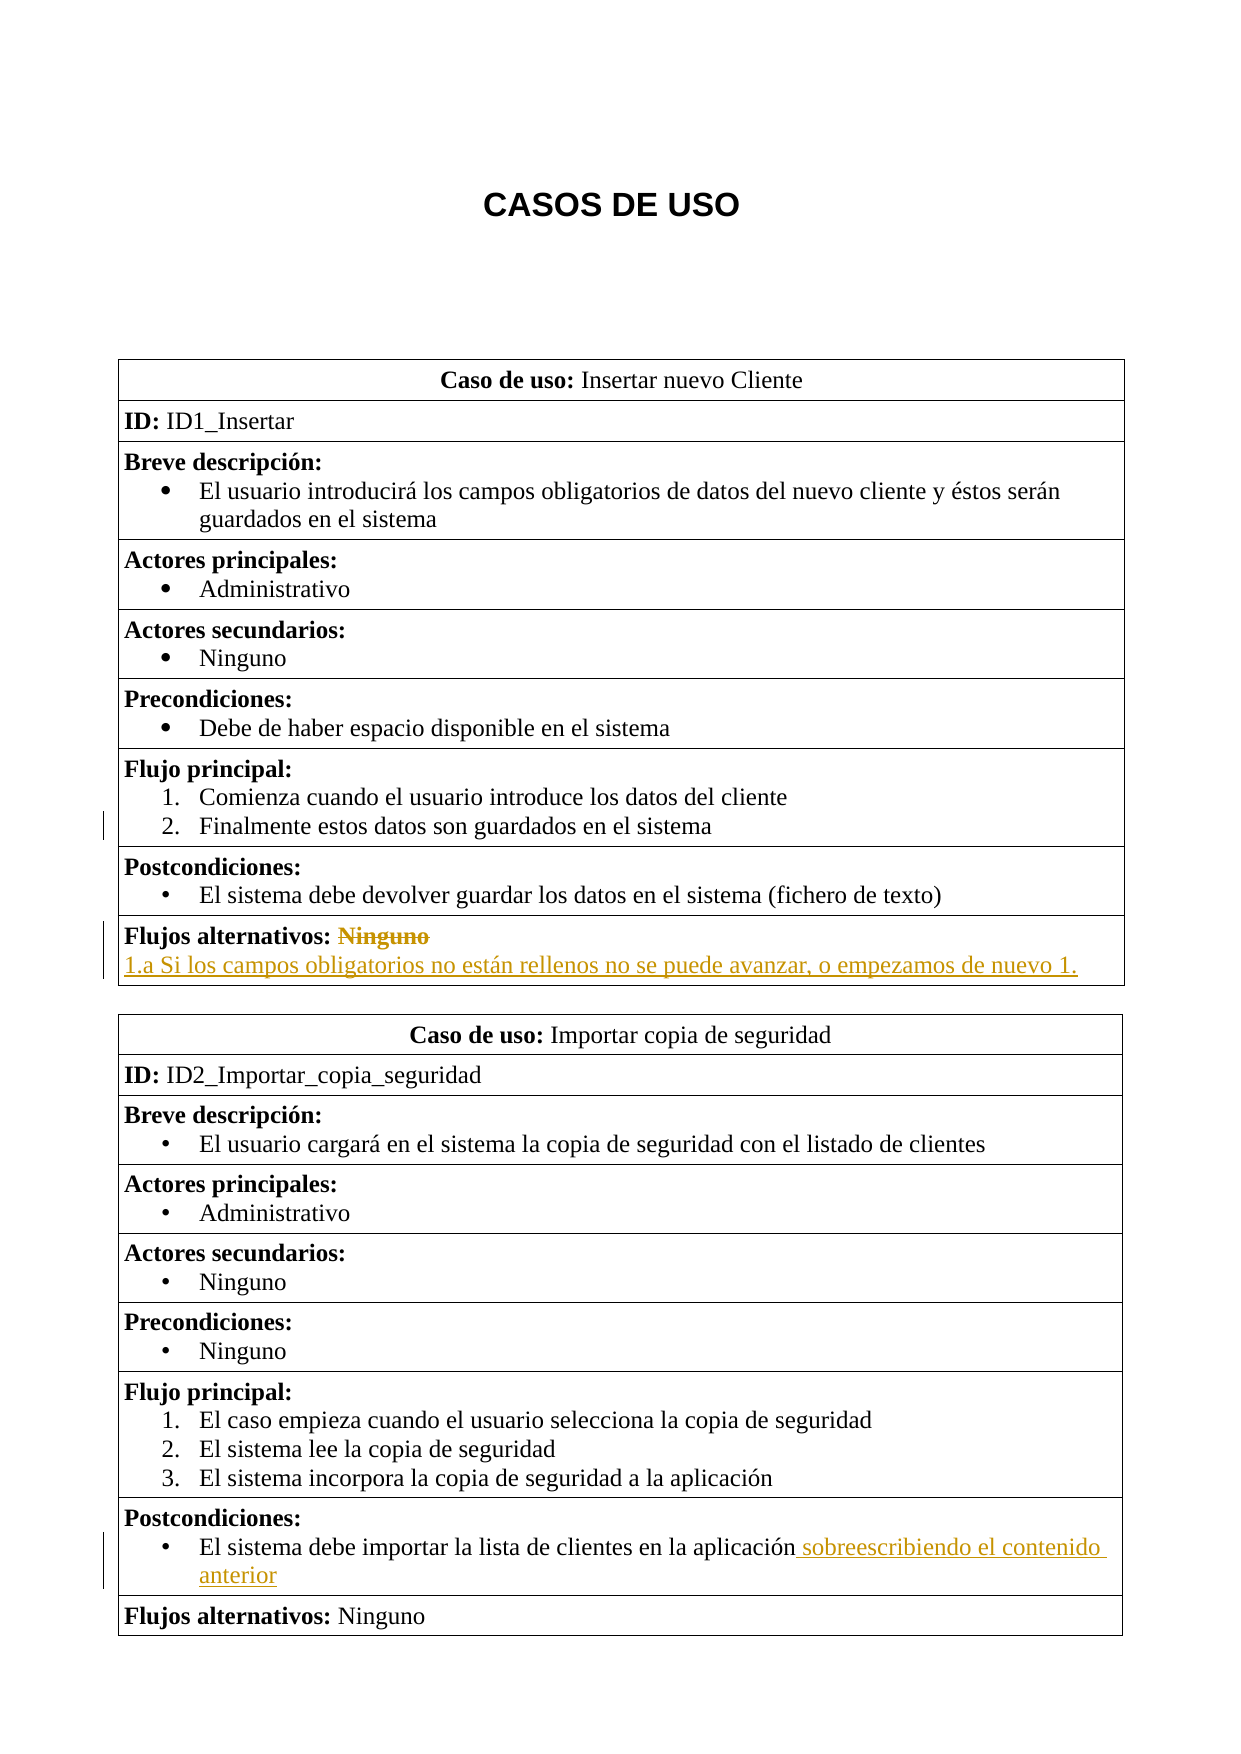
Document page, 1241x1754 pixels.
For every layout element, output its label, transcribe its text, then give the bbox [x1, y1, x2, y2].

table_cell Flujos alternativos: Ninguno [119, 1596, 1122, 1635]
table_cell ID: ID2_Importar_copia_seguridad [119, 1055, 1122, 1094]
table_cell Precondiciones: Debe de haber espacio disponible en el sistema [119, 679, 1124, 747]
table_cell Flujos alternativos: 1.a Si los campos obligatorios no están rellenos no se puede avanzar, o empezamos de nuevo 1. [119, 916, 1124, 984]
table_cell Postcondiciones: El sistema debe importar la lista de clientes en la aplicación sobreescribiendo el contenido anterior [119, 1498, 1122, 1595]
table_cell ID: ID1_Insertar [119, 401, 1124, 441]
table_header Caso de uso: Importar copia de seguridad [119, 1015, 1122, 1054]
table_cell Precondiciones: Ninguno [119, 1303, 1122, 1371]
table_header Caso de uso: Insertar nuevo Cliente [119, 360, 1124, 400]
table_cell Actores principales: Administrativo [119, 1165, 1122, 1233]
table_cell Flujo principal: Comienza cuando el usuario introduce los datos del cliente Finalmente estos datos son guardados en el sistema [119, 749, 1124, 846]
table_cell Flujo principal: El caso empieza cuando el usuario selecciona la copia de seguridad El sistema lee la copia de seguridad El sistema incorpora la copia de seguridad a la aplicación [119, 1372, 1122, 1497]
table_cell Actores secundarios: Ninguno [119, 610, 1124, 678]
table_cell Actores principales: Administrativo [119, 540, 1124, 608]
table_cell Postcondiciones: El sistema debe devolver guardar los datos en el sistema (fichero de texto) [119, 847, 1124, 915]
subtitle CASOS DE USO [381, 184, 1122, 223]
table_cell Breve descripción: El usuario cargará en el sistema la copia de seguridad con el listado de clientes [119, 1096, 1122, 1163]
table_cell Actores secundarios: Ninguno [119, 1234, 1122, 1302]
table_cell Breve descripción: El usuario introducirá los campos obligatorios de datos del nuevo cliente y éstos serán guardados en el sistema [119, 442, 1124, 539]
